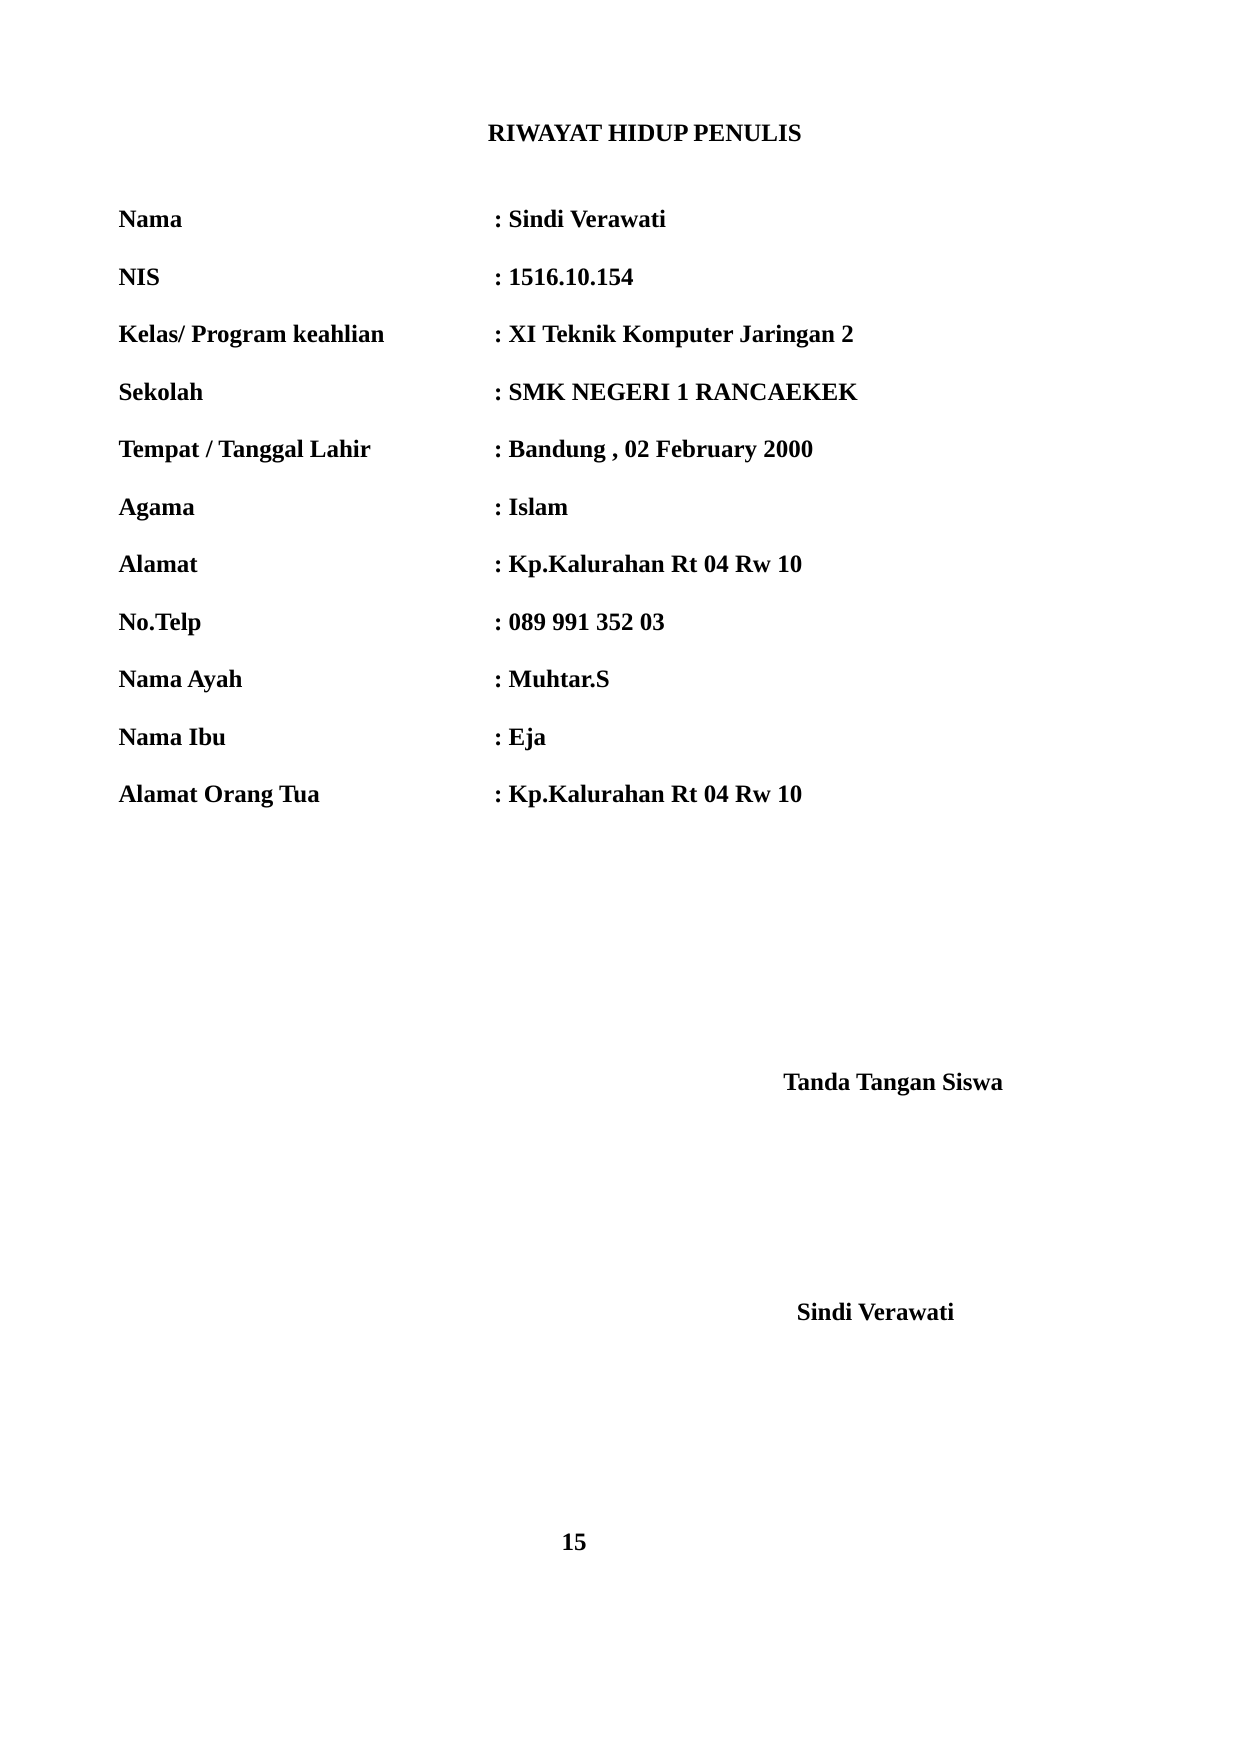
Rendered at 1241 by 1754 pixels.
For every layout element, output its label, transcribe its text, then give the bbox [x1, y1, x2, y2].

text Alamat : Kp.Kalurahan Rt 04 Rw 10 [118, 549, 1122, 578]
text Nama : Sindi Verawati [118, 204, 1122, 233]
text Kelas/ Program keahlian : XI Teknik Komputer Jaringan 2 [118, 319, 1122, 348]
text Sekolah : SMK NEGERI 1 RANCAEKEK [118, 377, 1122, 406]
text Sindi Verawati [118, 1297, 1122, 1326]
text Tempat / Tanggal Lahir : Bandung , 02 February 2000 [118, 434, 1122, 463]
text Agama : Islam [118, 492, 1122, 521]
text Nama Ibu : Eja [118, 722, 1122, 751]
text No.Telp : 089 991 352 03 [118, 607, 1122, 636]
text Tanda Tangan Siswa [118, 1067, 1122, 1096]
text 15 [118, 1527, 1122, 1556]
text RIWAYAT HIDUP PENULIS [118, 118, 1122, 147]
text Nama Ayah : Muhtar.S [118, 664, 1122, 693]
text NIS : 1516.10.154 [118, 262, 1122, 291]
text Alamat Orang Tua : Kp.Kalurahan Rt 04 Rw 10 [118, 779, 1122, 808]
